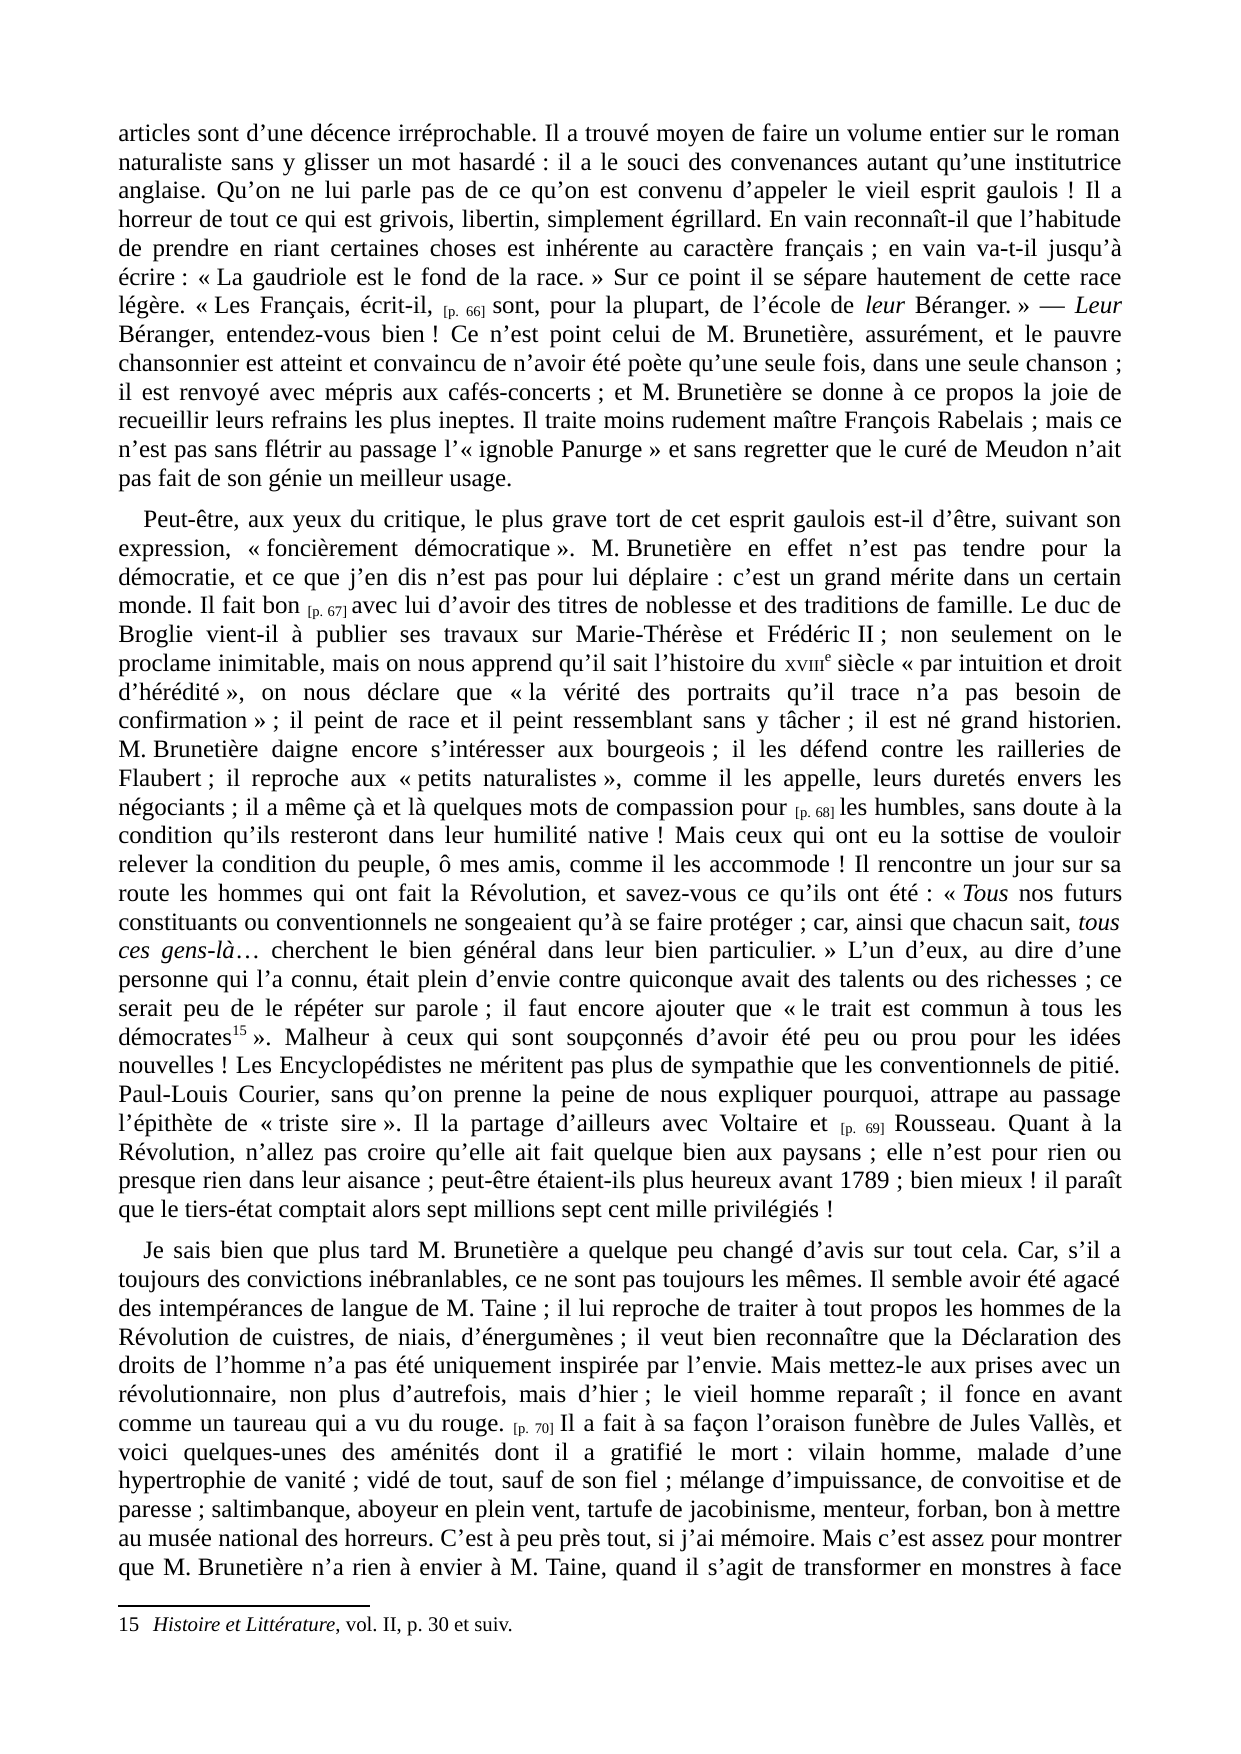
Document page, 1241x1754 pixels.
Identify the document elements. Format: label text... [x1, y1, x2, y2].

text Histoire et Littérature, vol. II, p. 30 et suiv. [118, 1612, 1122, 1636]
text Je sais bien que plus tard M. Brunetière a quelque peu changé d’avis sur tout cela. Car, s’il a toujours des convictions inébranlables, ce ne sont pas toujours les mêmes. Il semble avoir été agacé des intempérances de langue de M. Taine ; il lui reproche de traiter à tout propos les hommes de la Révolution de cuistres, de niais, d’énergumènes ; il veut bien reconnaître que la Déclaration des droits de l’homme n’a pas été uniquement inspirée par l’envie. Mais mettez-le aux prises avec un révolutionnaire, non plus d’autrefois, mais d’hier ; le vieil homme reparaît ; il fonce en avant comme un taureau qui a vu du rouge. [p. 70] Il a fait à sa façon l’oraison funèbre de Jules Vallès, et voici quelques-unes des aménités dont il a gratifié le mort : vilain homme, malade d’une hypertrophie de vanité ; vidé de tout, sauf de son fiel ; mélange d’impuissance, de convoitise et de paresse ; saltimbanque, aboyeur en plein vent, tartufe de jacobinisme, menteur, forban, bon à mettre au musée national des horreurs. C’est à peu près tout, si j’ai mémoire. Mais c’est assez pour montrer que M. Brunetière n’a rien à envier à M. Taine, quand il s’agit de transformer en monstres à face [118, 1236, 1122, 1581]
text Peut-être, aux yeux du critique, le plus grave tort de cet esprit gaulois est-il d’être, suivant son expression, « foncièrement démocratique ». M. Brunetière en effet n’est pas tendre pour la démocratie, et ce que j’en dis n’est pas pour lui déplaire : c’est un grand mérite dans un certain monde. Il fait bon [p. 67] avec lui d’avoir des titres de noblesse et des traditions de famille. Le duc de Broglie vient-il à publier ses travaux sur Marie-Thérèse et Frédéric II ; non seulement on le proclame inimitable, mais on nous apprend qu’il sait l’histoire du xviiie siècle « par intuition et droit d’hérédité », on nous déclare que « la vérité des portraits qu’il trace n’a pas besoin de confirmation » ; il peint de race et il peint ressemblant sans y tâcher ; il est né grand historien. M. Brunetière daigne encore s’intéresser aux bourgeois ; il les défend contre les railleries de Flaubert ; il reproche aux « petits naturalistes », comme il les appelle, leurs duretés envers les négociants ; il a même çà et là quelques mots de compassion pour [p. 68] les humbles, sans doute à la condition qu’ils resteront dans leur humilité native ! Mais ceux qui ont eu la sottise de vouloir relever la condition du peuple, ô mes amis, comme il les accommode ! Il rencontre un jour sur sa route les hommes qui ont fait la Révolution, et savez-vous ce qu’ils ont été : « Tous nos futurs constituants ou conventionnels ne songeaient qu’à se faire protéger ; car, ainsi que chacun sait, tous ces gens-là… cherchent le bien général dans leur bien particulier. » L’un d’eux, au dire d’une personne qui l’a connu, était plein d’envie contre quiconque avait des talents ou des richesses ; ce serait peu de le répéter sur parole ; il faut encore ajouter que « le trait est commun à tous les démocrates ». Malheur à ceux qui sont soupçonnés d’avoir été peu ou prou pour les idées nouvelles ! Les Encyclopédistes ne méritent pas plus de sympathie que les conventionnels de pitié. Paul-Louis Courier, sans qu’on prenne la peine de nous expliquer pourquoi, attrape au passage l’épithète de « triste sire ». Il la partage d’ailleurs avec Voltaire et [p. 69] Rousseau. Quant à la Révolution, n’allez pas croire qu’elle ait fait quelque bien aux paysans ; elle n’est pour rien ou presque rien dans leur aisance ; peut-être étaient-ils plus heureux avant 1789 ; bien mieux ! il paraît que le tiers-état comptait alors sept millions sept cent mille privilégiés ! [118, 504, 1122, 1223]
text articles sont d’une décence irréprochable. Il a trouvé moyen de faire un volume entier sur le roman naturaliste sans y glisser un mot hasardé : il a le souci des convenances autant qu’une institutrice anglaise. Qu’on ne lui parle pas de ce qu’on est convenu d’appeler le vieil esprit gaulois ! Il a horreur de tout ce qui est grivois, libertin, simplement égrillard. En vain reconnaît-il que l’habitude de prendre en riant certaines choses est inhérente au caractère français ; en vain va-t-il jusqu’à écrire : « La gaudriole est le fond de la race. » Sur ce point il se sépare hautement de cette race légère. « Les Français, écrit-il, [p. 66] sont, pour la plupart, de l’école de leur Béranger. » — Leur Béranger, entendez-vous bien ! Ce n’est point celui de M. Brunetière, assurément, et le pauvre chansonnier est atteint et convaincu de n’avoir été poète qu’une seule fois, dans une seule chanson ; il est renvoyé avec mépris aux cafés-concerts ; et M. Brunetière se donne à ce propos la joie de recueillir leurs refrains les plus ineptes. Il traite moins rudement maître François Rabelais ; mais ce n’est pas sans flétrir au passage l’« ignoble Panurge » et sans regretter que le curé de Meudon n’ait pas fait de son génie un meilleur usage. [118, 118, 1122, 492]
